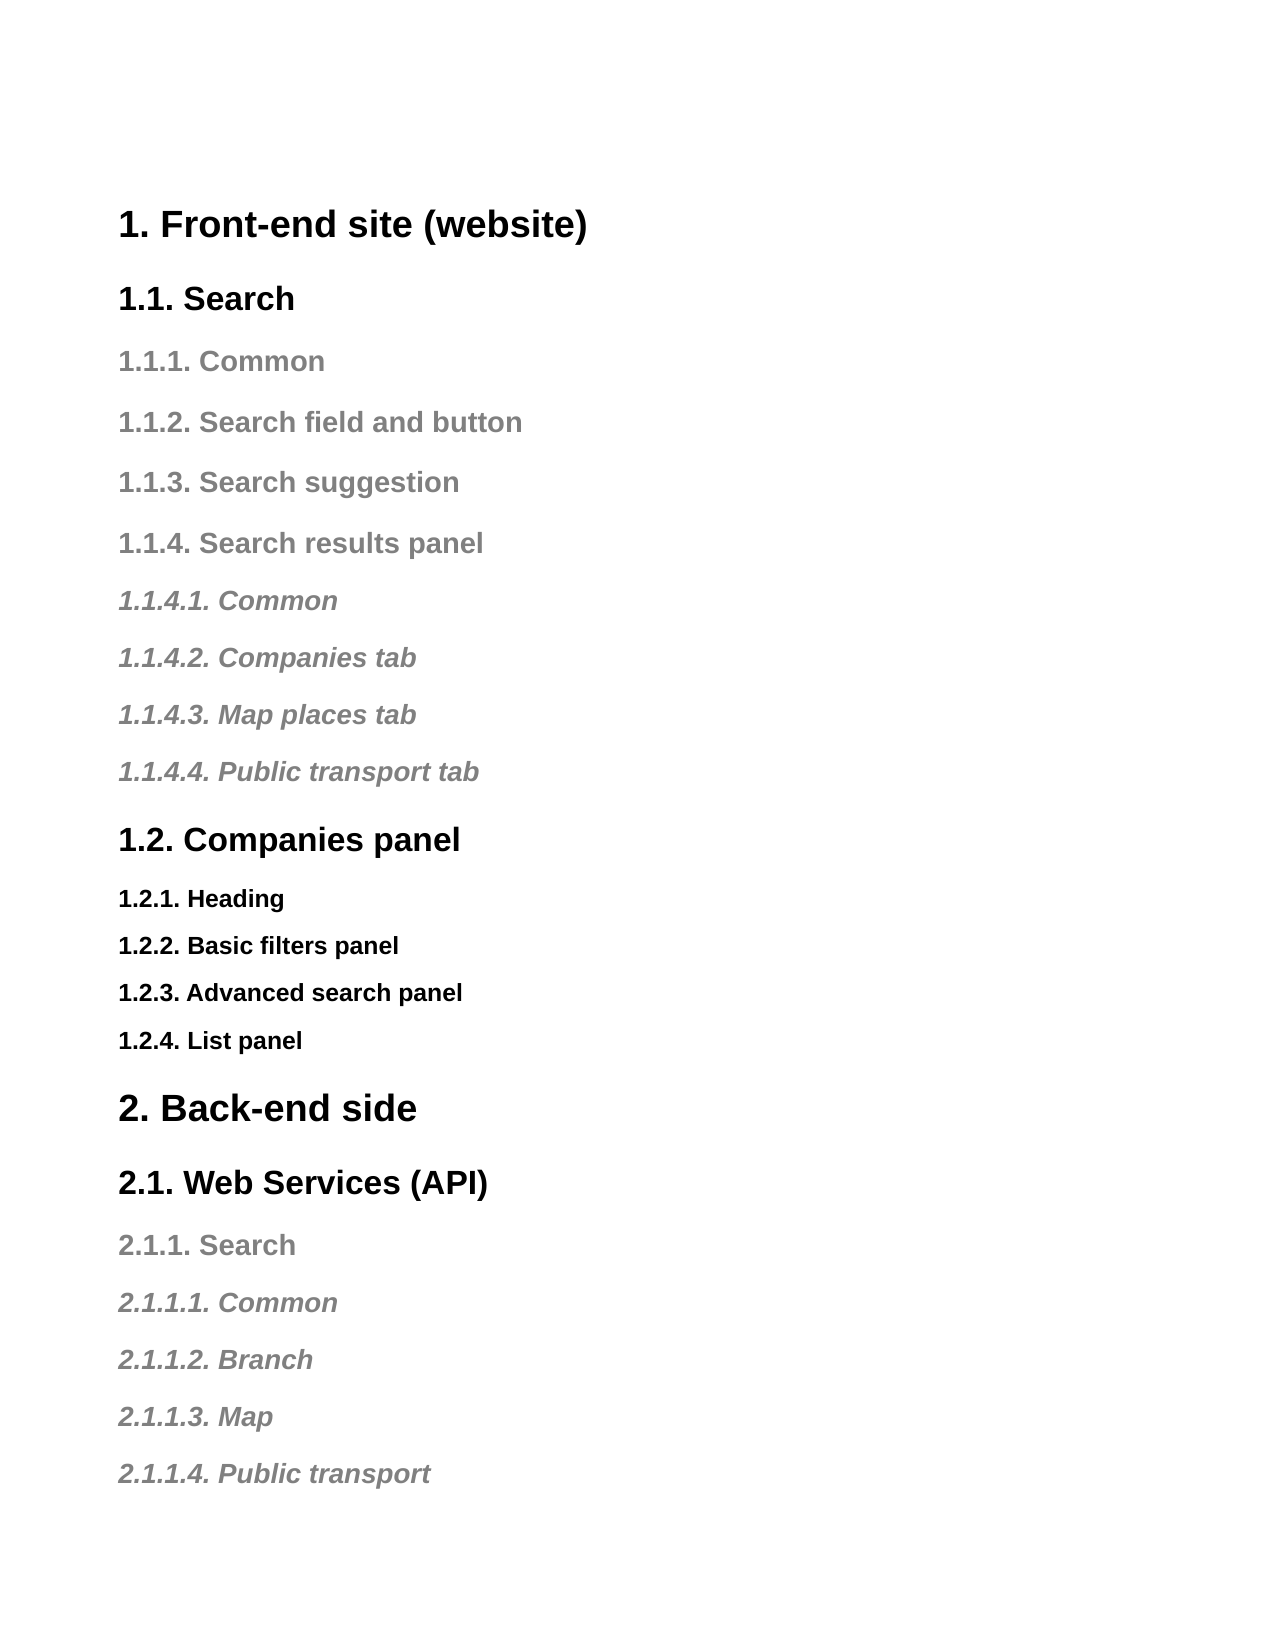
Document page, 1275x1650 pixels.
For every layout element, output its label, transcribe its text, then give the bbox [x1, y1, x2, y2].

subtitle 1. Front-end site (website) [118, 201, 1157, 245]
subtitle 1.1.4.4. Public transport tab [118, 755, 1157, 787]
subtitle 1.1.1. Common [118, 344, 1157, 378]
subtitle 1.2. Companies panel [118, 820, 1157, 859]
subtitle 2.1. Web Services (API) [118, 1163, 1157, 1201]
subtitle 1.1.2. Search field and button [118, 405, 1157, 438]
subtitle 1.2.1. Heading [118, 884, 1157, 912]
subtitle 2. Back-end side [118, 1086, 1157, 1129]
subtitle 1.1.4.1. Common [118, 584, 1157, 616]
subtitle 2.1.1.4. Public transport [118, 1457, 1157, 1489]
subtitle 1.1.4.3. Map places tab [118, 698, 1157, 730]
subtitle 2.1.1. Search [118, 1228, 1157, 1262]
subtitle 1.1.4.2. Companies tab [118, 641, 1157, 673]
subtitle 1.1.4. Search results panel [118, 526, 1157, 559]
subtitle 1.1.3. Search suggestion [118, 465, 1157, 499]
subtitle 1.2.3. Advanced search panel [118, 978, 1157, 1007]
subtitle 2.1.1.2. Branch [118, 1344, 1157, 1376]
subtitle 1.2.2. Basic filters panel [118, 931, 1157, 960]
subtitle 2.1.1.3. Map [118, 1401, 1157, 1432]
subtitle 1.1. Search [118, 278, 1157, 317]
subtitle 2.1.1.1. Common [118, 1287, 1157, 1319]
subtitle 1.2.4. List panel [118, 1026, 1157, 1054]
